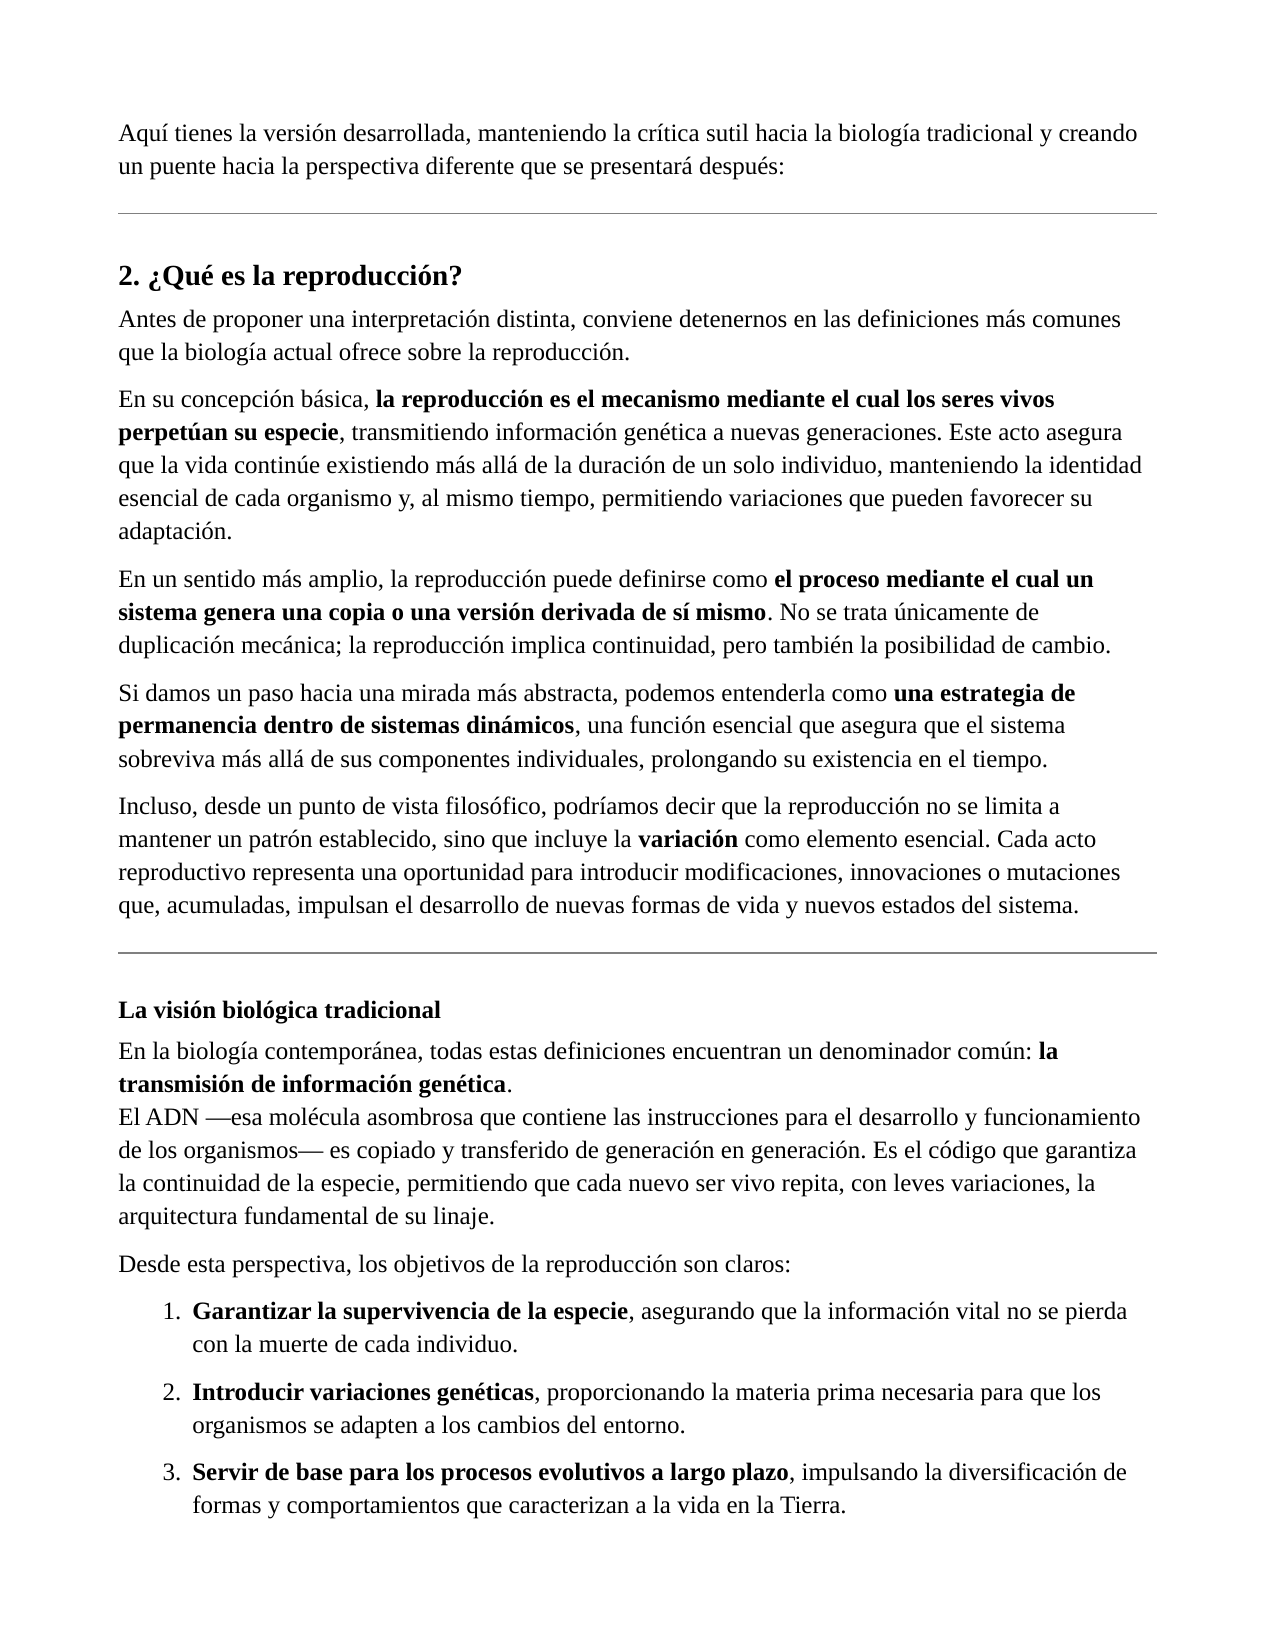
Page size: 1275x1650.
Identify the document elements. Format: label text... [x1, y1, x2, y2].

text En un sentido más amplio, la reproducción puede definirse como el proceso mediante el cual un sistema genera una copia o una versión derivada de sí mismo. No se trata únicamente de duplicación mecánica; la reproducción implica continuidad, pero también la posibilidad de cambio. [118, 564, 1157, 659]
text Antes de proponer una interpretación distinta, conviene detenernos en las definiciones más comunes que la biología actual ofrece sobre la reproducción. [118, 304, 1157, 365]
subtitle 2. ¿Qué es la reproducción? [118, 258, 1157, 291]
text En su concepción básica, la reproducción es el mecanismo mediante el cual los seres vivos perpetúan su especie, transmitiendo información genética a nuevas generaciones. Este acto asegura que la vida continúe existiendo más allá de la duración de un solo individuo, manteniendo la identidad esencial de cada organismo y, al mismo tiempo, permitiendo variaciones que pueden favorecer su adaptación. [118, 384, 1157, 545]
subtitle La visión biológica tradicional [118, 995, 1157, 1023]
text En la biología contemporánea, todas estas definiciones encuentran un denominador común: la transmisión de información genética. El ADN —esa molécula asombrosa que contiene las instrucciones para el desarrollo y funcionamiento de los organismos— es copiado y transferido de generación en generación. Es el código que garantiza la continuidad de la especie, permitiendo que cada nuevo ser vivo repita, con leves variaciones, la arquitectura fundamental de su linaje. [118, 1036, 1157, 1230]
text Si damos un paso hacia una mirada más abstracta, podemos entenderla como una estrategia de permanencia dentro de sistemas dinámicos, una función esencial que asegura que el sistema sobreviva más allá de sus componentes individuales, prolongando su existencia en el tiempo. [118, 678, 1157, 772]
list Servir de base para los procesos evolutivos a largo plazo, impulsando la diversificación de formas y comportamientos que caracterizan a la vida en la Tierra. [162, 1457, 1157, 1519]
text Incluso, desde un punto de vista filosófico, podríamos decir que la reproducción no se limita a mantener un patrón establecido, sino que incluye la variación como elemento esencial. Cada acto reproductivo representa una oportunidad para introducir modificaciones, innovaciones o mutaciones que, acumuladas, impulsan el desarrollo de nuevas formas de vida y nuevos estados del sistema. [118, 791, 1157, 919]
list Garantizar la supervivencia de la especie, asegurando que la información vital no se pierda con la muerte de cada individuo. [162, 1296, 1157, 1358]
text Desde esta perspectiva, los objetivos de la reproducción son claros: [118, 1249, 1157, 1277]
text Aquí tienes la versión desarrollada, manteniendo la crítica sutil hacia la biología tradicional y creando un puente hacia la perspectiva diferente que se presentará después: [118, 118, 1157, 180]
list Introducir variaciones genéticas, proporcionando la materia prima necesaria para que los organismos se adapten a los cambios del entorno. [162, 1377, 1157, 1439]
